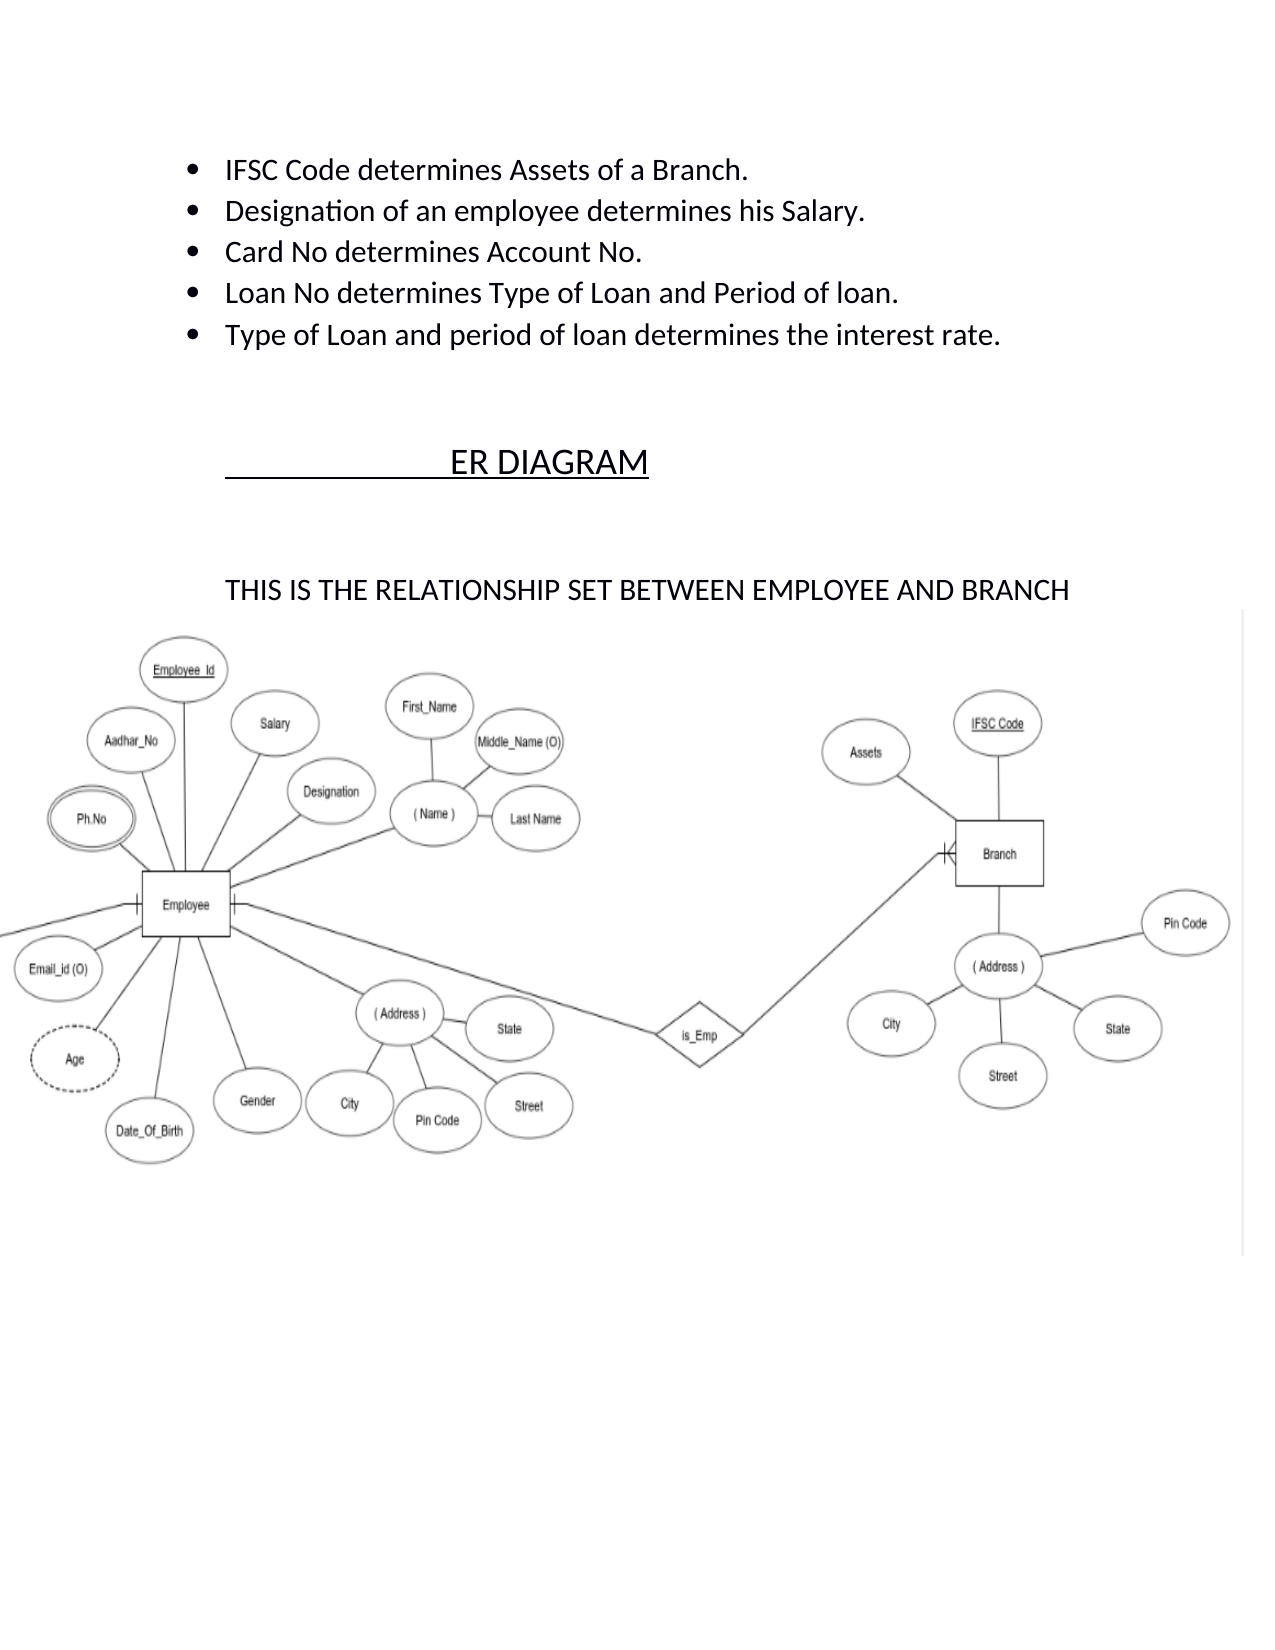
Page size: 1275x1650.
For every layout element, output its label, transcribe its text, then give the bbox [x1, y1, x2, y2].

list Type of Loan and period of loan determines the interest rate. [187, 314, 1196, 353]
list THIS IS THE RELATIONSHIP SET BETWEEN EMPLOYEE AND BRANCH [225, 570, 1196, 608]
list ER DIAGRAM [225, 438, 1196, 484]
list Loan No determines Type of Loan and Period of loan. [187, 273, 1196, 312]
picture [0, 609, 1244, 1256]
list IFSC Code determines Assets of a Branch. [187, 150, 1196, 188]
list Designation of an employee determines his Salary. [187, 191, 1196, 229]
list Card No determines Account No. [187, 232, 1196, 270]
